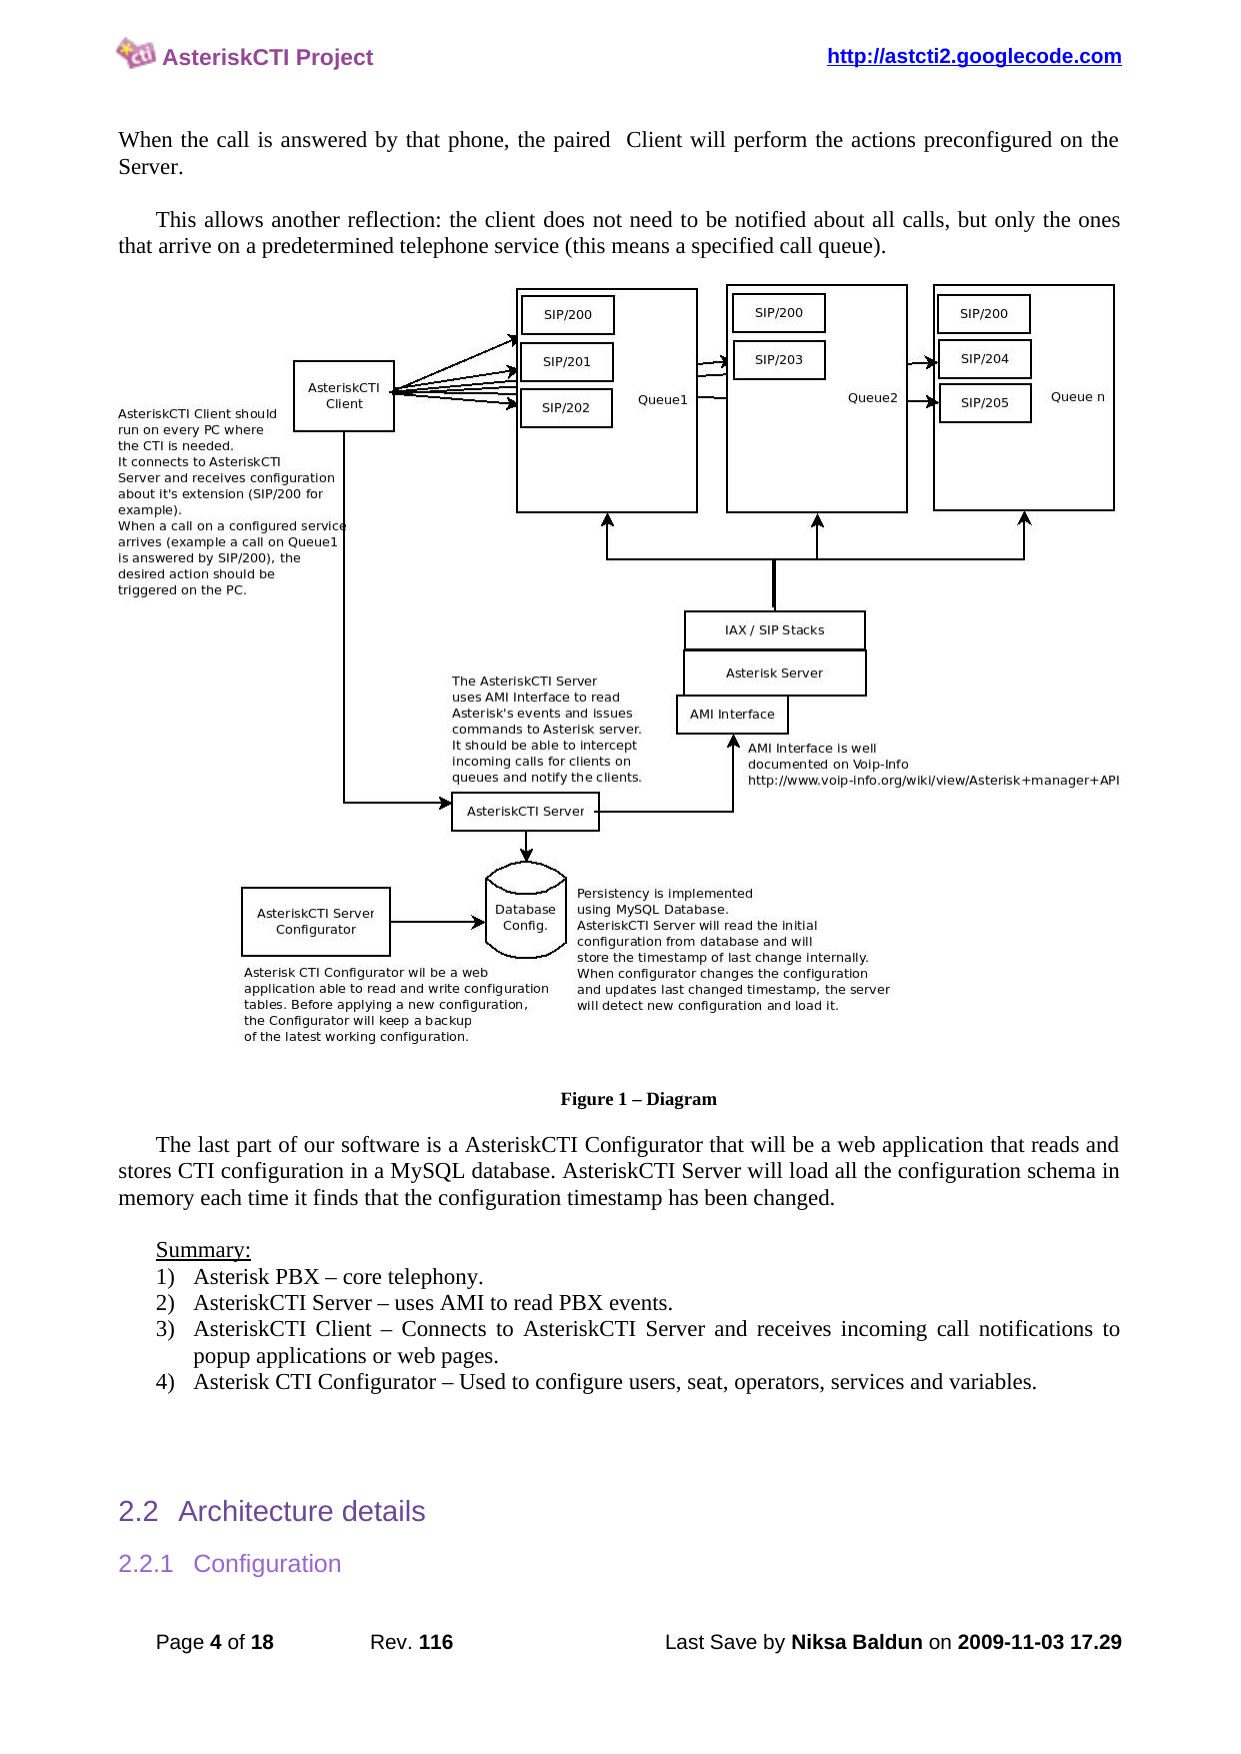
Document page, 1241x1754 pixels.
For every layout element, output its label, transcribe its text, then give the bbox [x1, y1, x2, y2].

list Asterisk CTI Configurator – Used to configure users, seat, operators, services and variables. [156, 1368, 1122, 1394]
list AsteriskCTI Server – uses AMI to read PBX events. [156, 1289, 1122, 1316]
subtitle Configuration [118, 1549, 1122, 1578]
picture [118, 284, 1122, 1062]
list Asterisk PBX – core telephony. [156, 1263, 1122, 1289]
text This allows another reflection: the client does not need to be notified about all calls, but only the ones that arrive on a predetermined telephone service (this means a specified call queue). [118, 206, 1122, 258]
subtitle Architecture details [118, 1494, 1122, 1528]
list AsteriskCTI Client – Connects to AsteriskCTI Server and receives incoming call notifications to popup applications or web pages. [156, 1316, 1122, 1368]
text When the call is answered by that phone, the paired Client will perform the actions preconfigured on the Server. [118, 127, 1122, 179]
text The last part of our software is a AsteriskCTI Configurator that will be a web application that reads and stores CTI configuration in a MySQL database. AsteriskCTI Server will load all the configuration schema in memory each time it finds that the configuration timestamp has been changed. [118, 1131, 1122, 1210]
text Summary: [118, 1236, 1122, 1263]
text Figure 1 – Diagram [118, 1088, 1122, 1109]
picture [116, 34, 157, 74]
